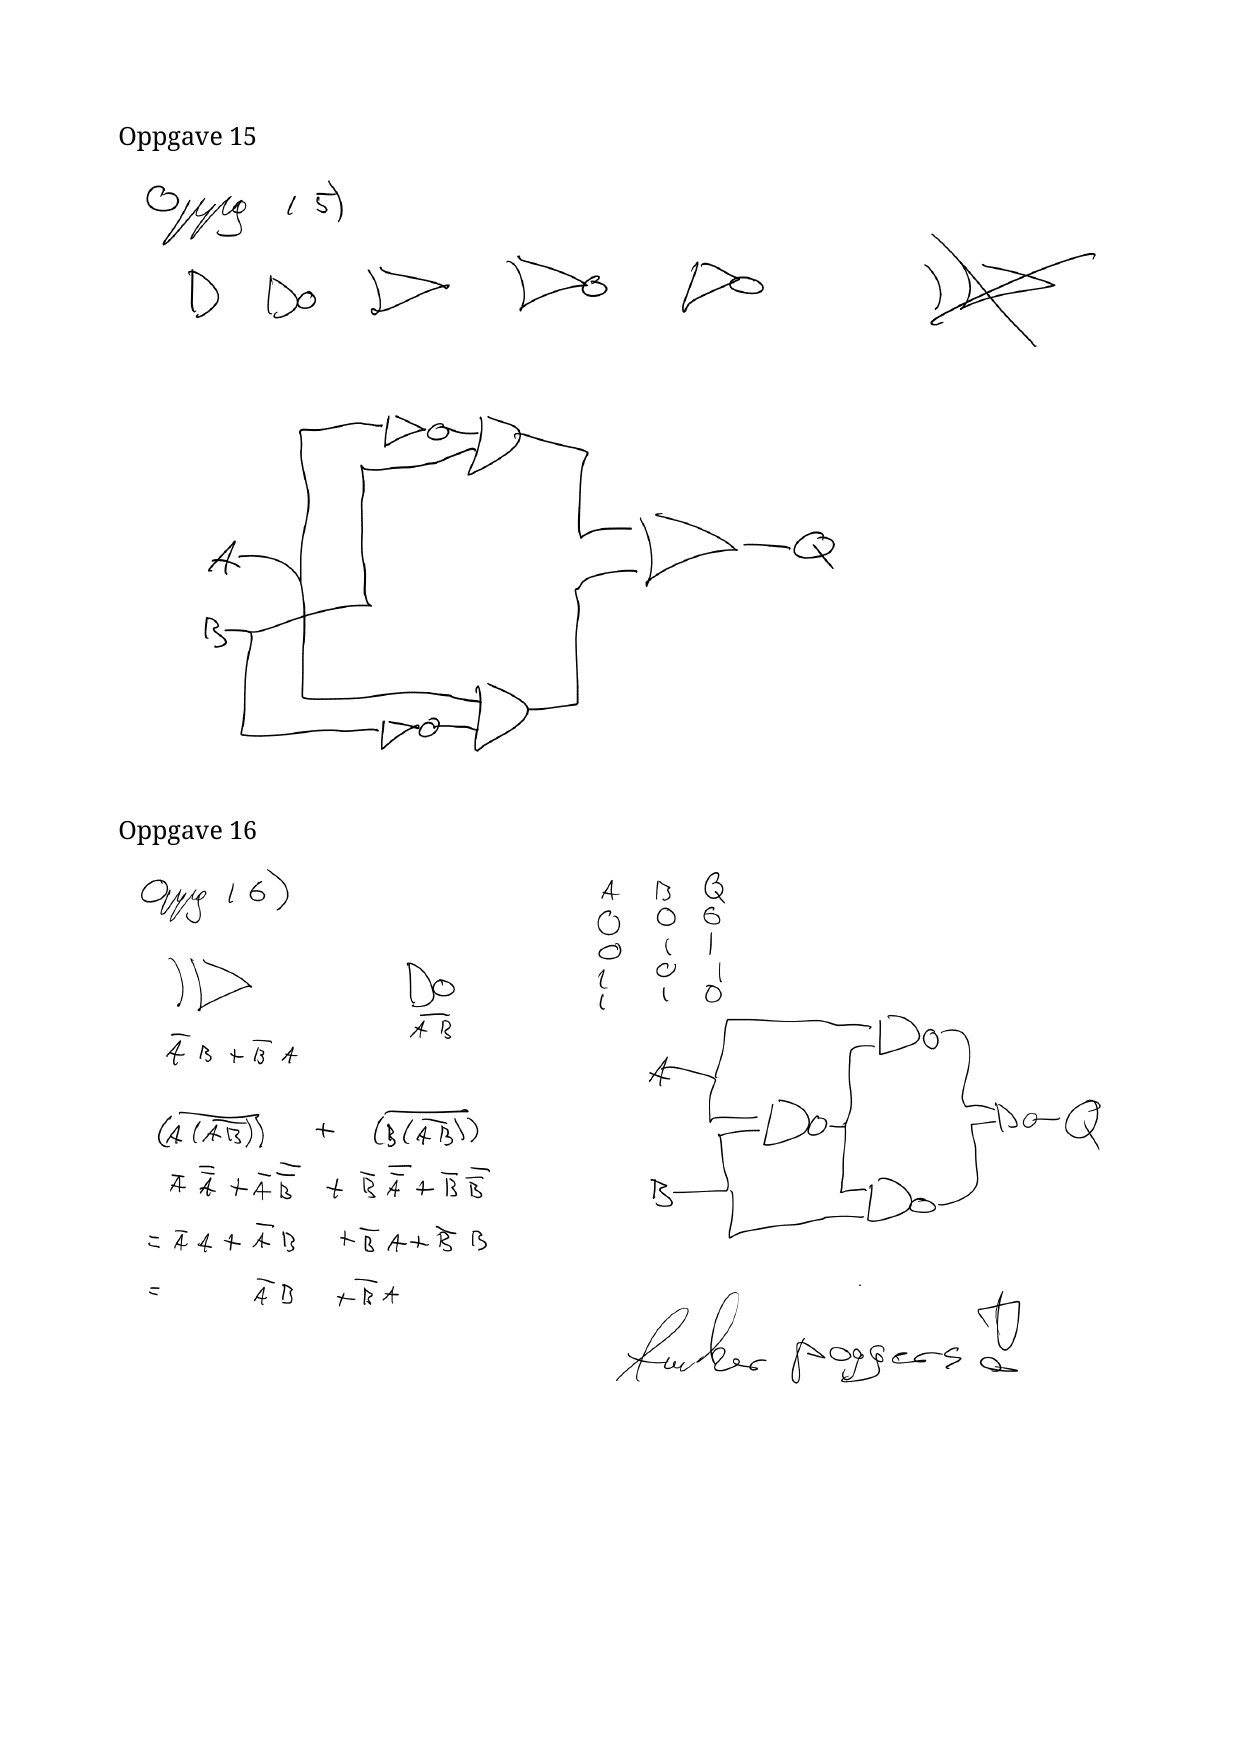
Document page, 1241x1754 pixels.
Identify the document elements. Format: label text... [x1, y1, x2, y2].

text Oppgave 16 [118, 812, 1122, 846]
picture [118, 152, 1123, 779]
text Oppgave 15 [118, 118, 1122, 152]
picture [118, 846, 1123, 1406]
